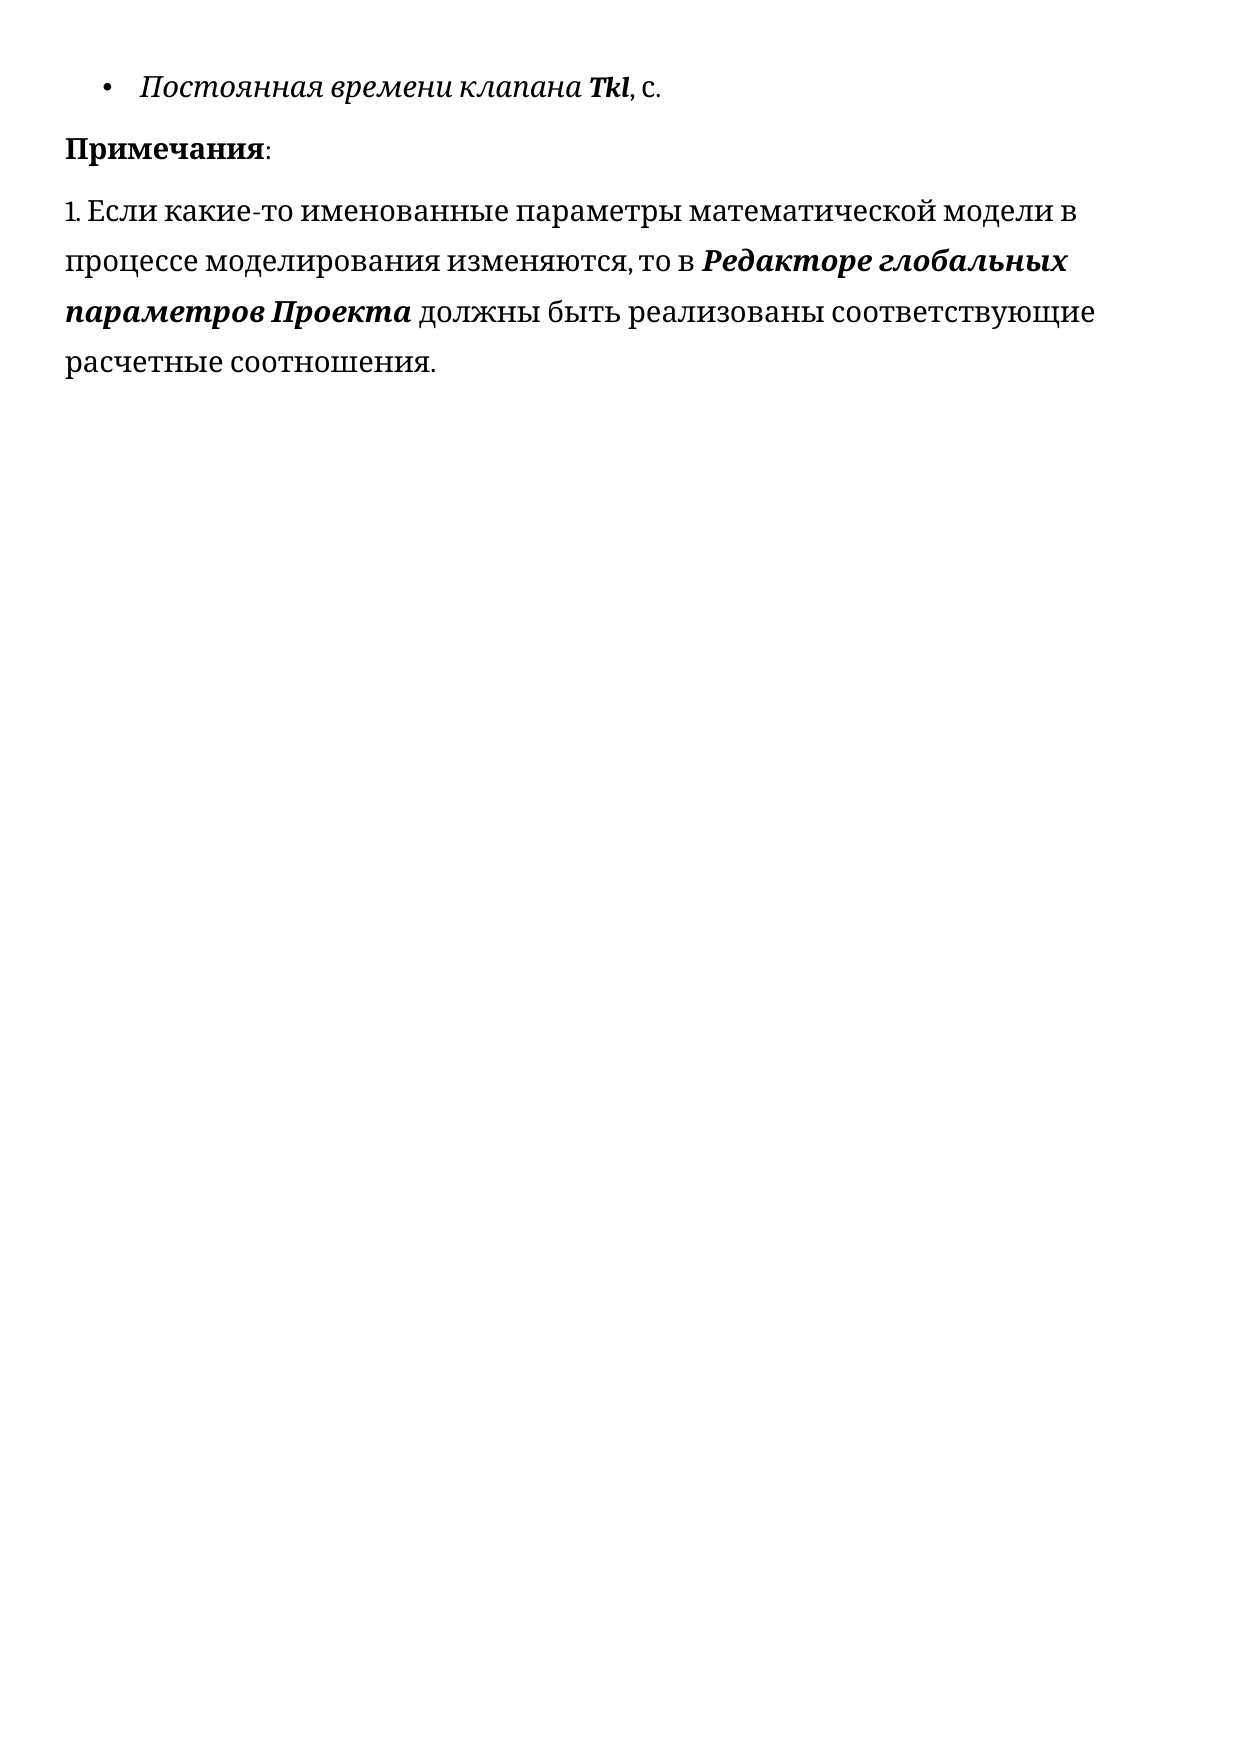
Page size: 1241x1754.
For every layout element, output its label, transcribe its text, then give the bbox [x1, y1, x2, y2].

table_cell Блок реализует математическую модель инерционного предохранительного клапана гидропривода. Статическая характеристика клапана имеет вид Блок имеет 1 входной порт и 2 выходных порта. На входной порт подается сигнал, соответствующий значению давления Р в магистрали привода. Выходные порты: На 1-ом выходном порте (справа) формируется сигнал, соответствующий значению динамического расхода клапана Qkl, подаваемого в магистраль; На 2-ом выходном порте (сверху) формируется сигнал, соответствующий значению расчетного статического расхода клапана Qklstat. Свойства: Давление начала открытия клапана Рn, Па; Давление, определяющее рабочее открытие клапана Pk, Па; Давление, определяющее полное открытие клапана Pm, Па; Расход клапана Qk при давлении Pk, м^3/c; Максимальный расход клапана Qm при давлении Pm, м^3/c; Постоянная времени клапана Tkl, с. Примечания: 1. Если какие-то именованные параметры математической модели в процессе моделирования изменяются, то в Редакторе глобальных параметров Проекта должны быть реализованы соответствующие расчетные соотношения. [59, 59, 1181, 391]
